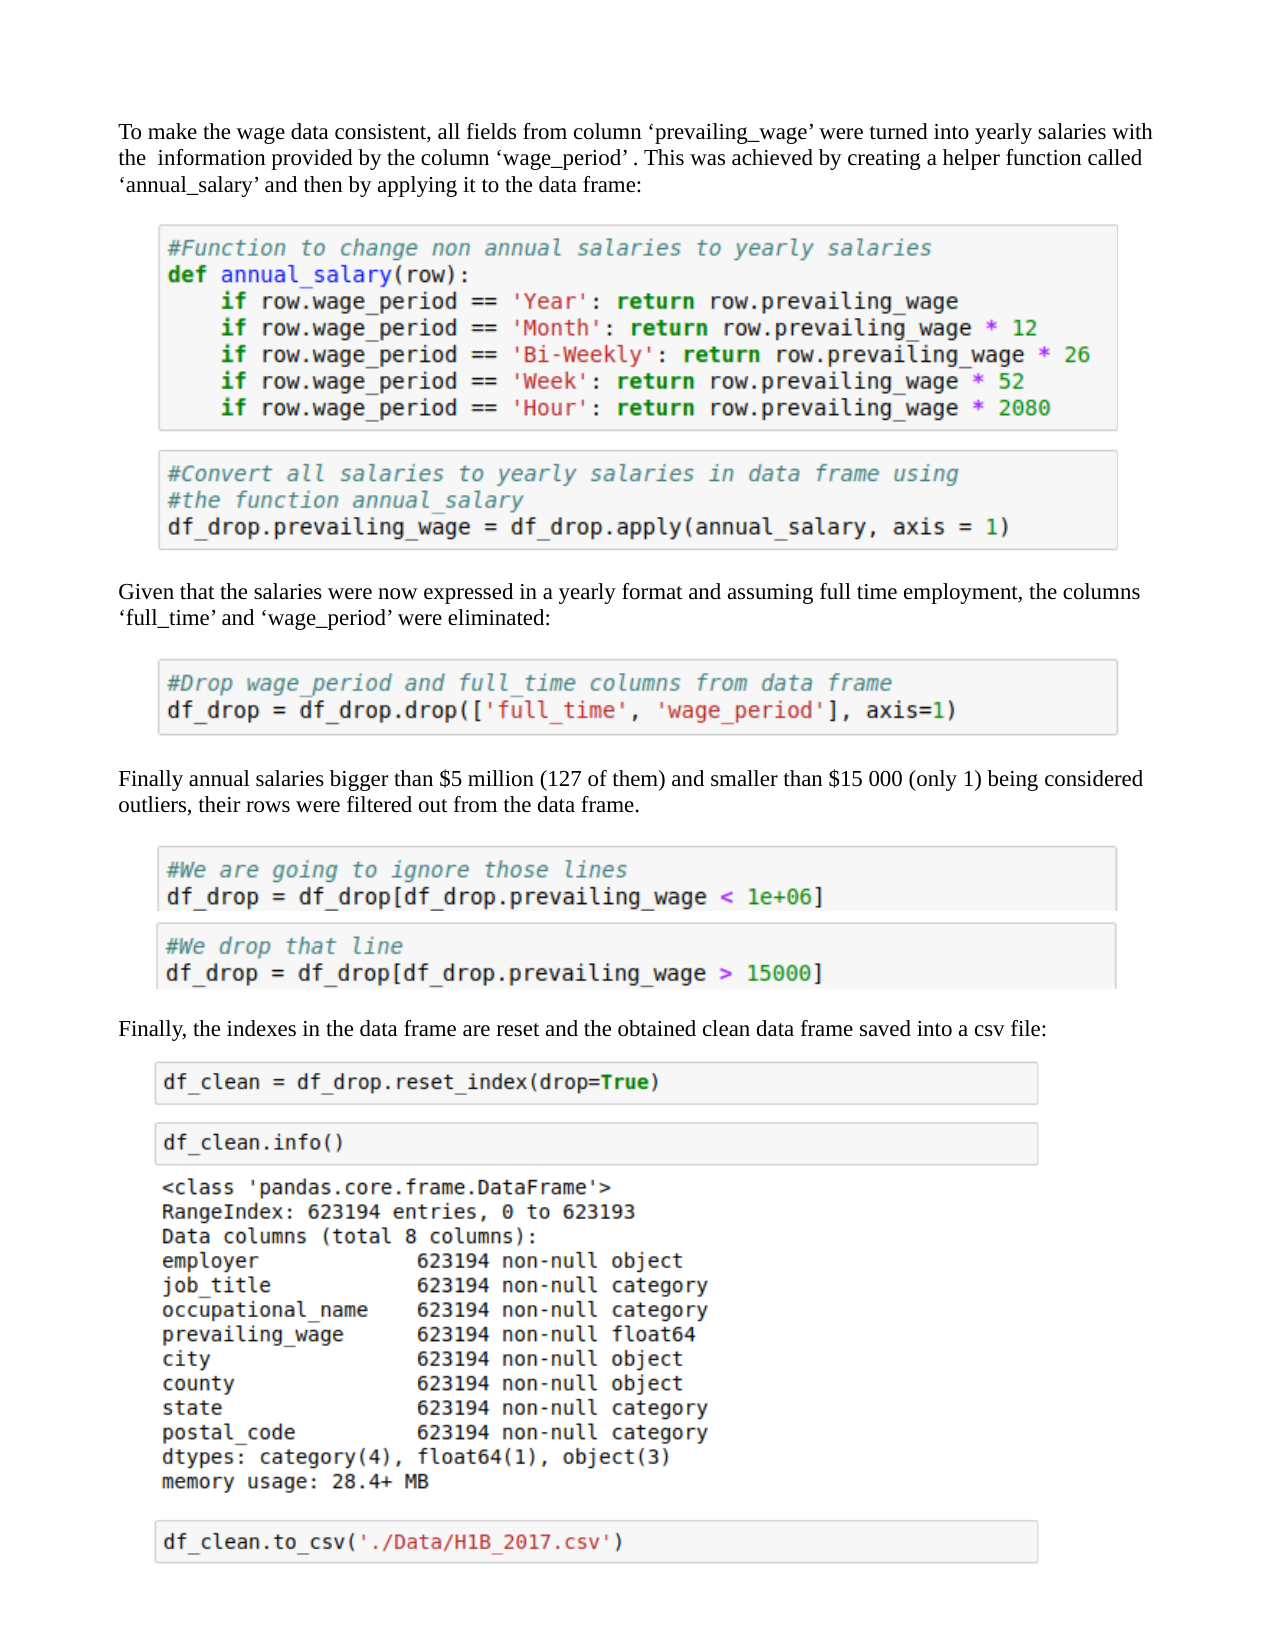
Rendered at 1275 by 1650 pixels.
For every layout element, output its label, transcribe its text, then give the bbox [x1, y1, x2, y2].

picture [157, 223, 1118, 552]
text Given that the salaries were now expressed in a yearly format and assuming full time employment, the columns ‘full_time’ and ‘wage_period’ were eliminated: [118, 578, 1157, 631]
picture [155, 657, 1120, 739]
text Finally annual salaries bigger than $5 million (127 of them) and smaller than $15 000 (only 1) being considered outliers, their rows were filtered out from the data frame. [118, 765, 1157, 817]
text Finally, the indexes in the data frame are reset and the obtained clean data frame saved into a csv file: [118, 1015, 1157, 1041]
text To make the wage data consistent, all fields from column ‘prevailing_wage’ were turned into yearly salaries with the information provided by the column ‘wage_period’ . This was achieved by creating a helper function called ‘annual_salary’ and then by applying it to the data frame: [118, 118, 1157, 197]
picture [152, 1059, 1039, 1565]
picture [155, 921, 1120, 989]
picture [156, 843, 1119, 911]
